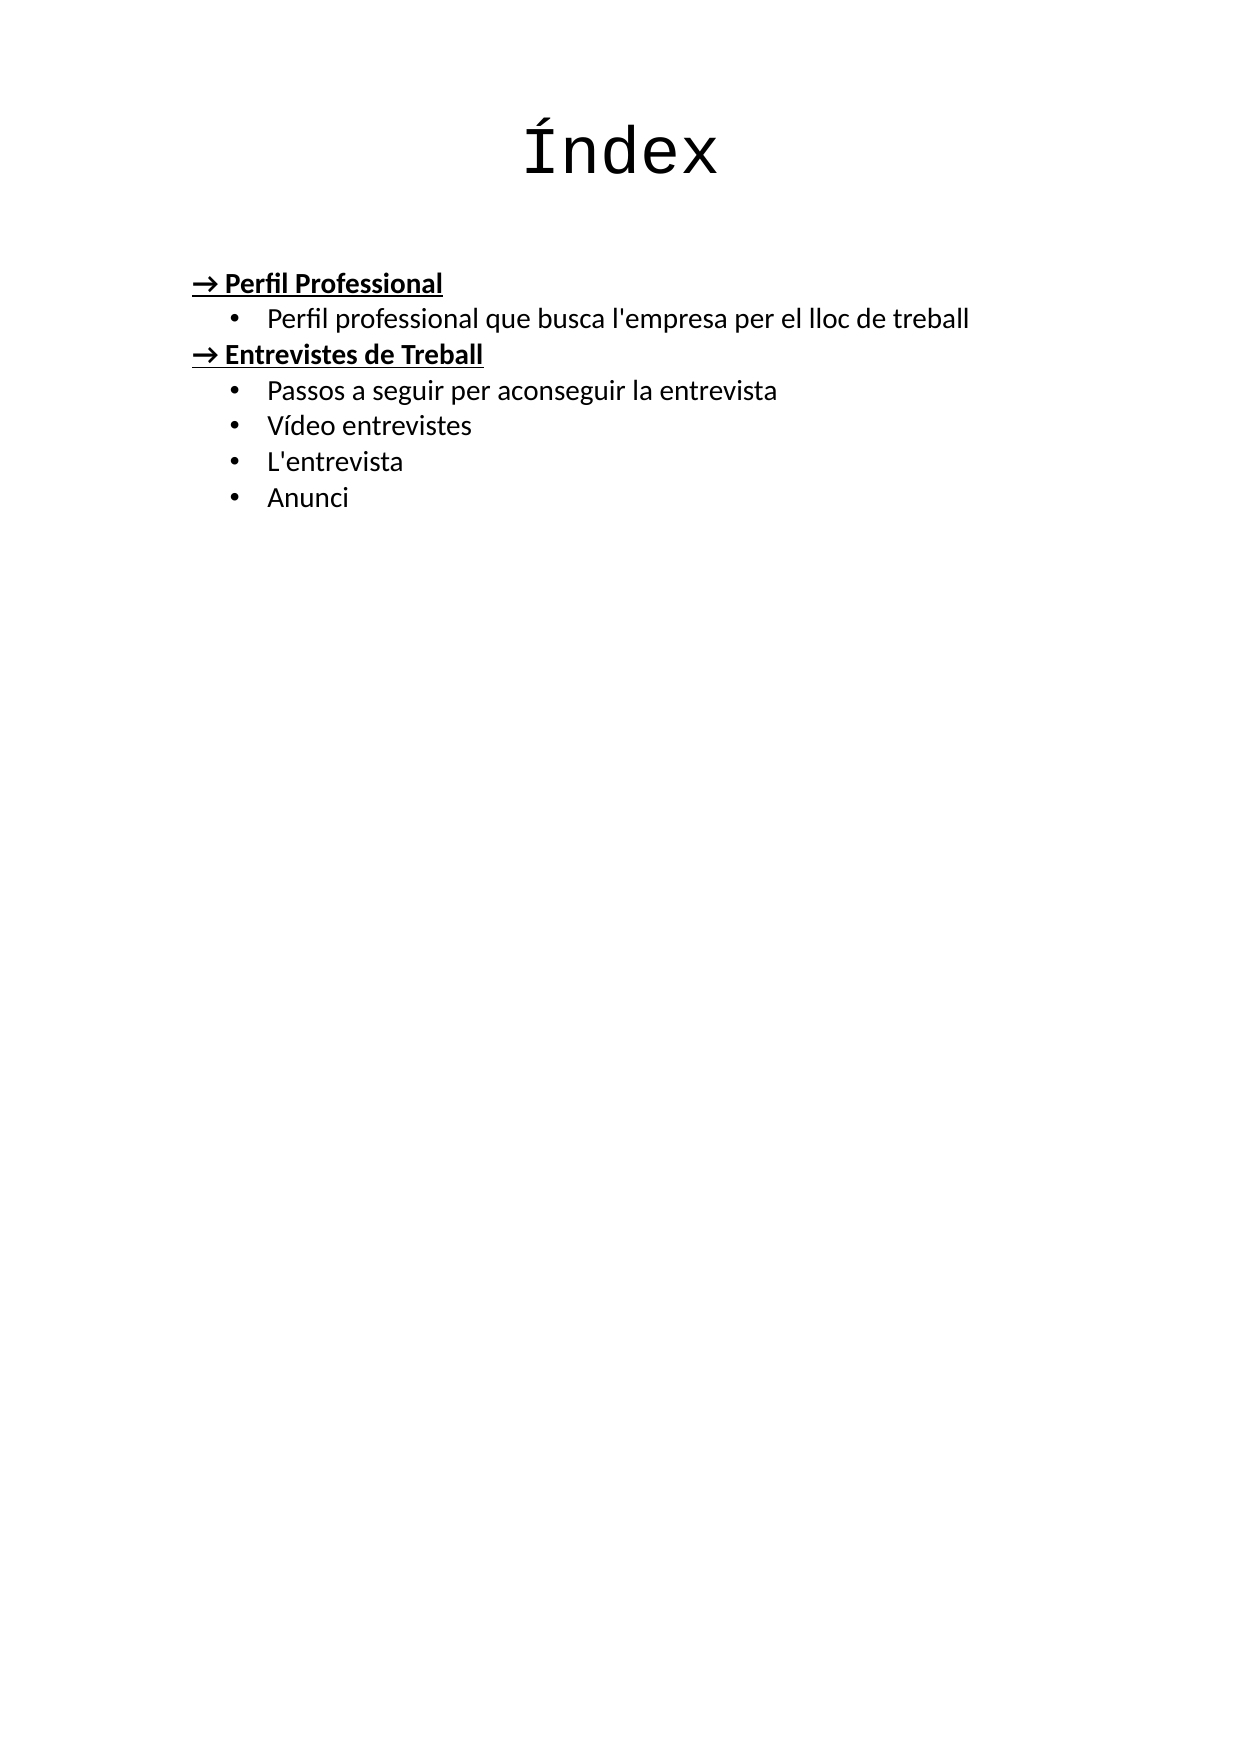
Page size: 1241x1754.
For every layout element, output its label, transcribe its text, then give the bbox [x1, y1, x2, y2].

text → Entrevistes de Treball [118, 336, 1122, 372]
text → Perfil Professional [118, 265, 1122, 301]
text Índex [118, 118, 1122, 194]
list Passos a seguir per aconseguir la entrevista [229, 372, 1122, 407]
list Vídeo entrevistes [229, 407, 1122, 443]
list Anunci [229, 479, 1122, 514]
list L'entrevista [229, 443, 1122, 479]
list Perfil professional que busca l'empresa per el lloc de treball [229, 301, 1122, 336]
